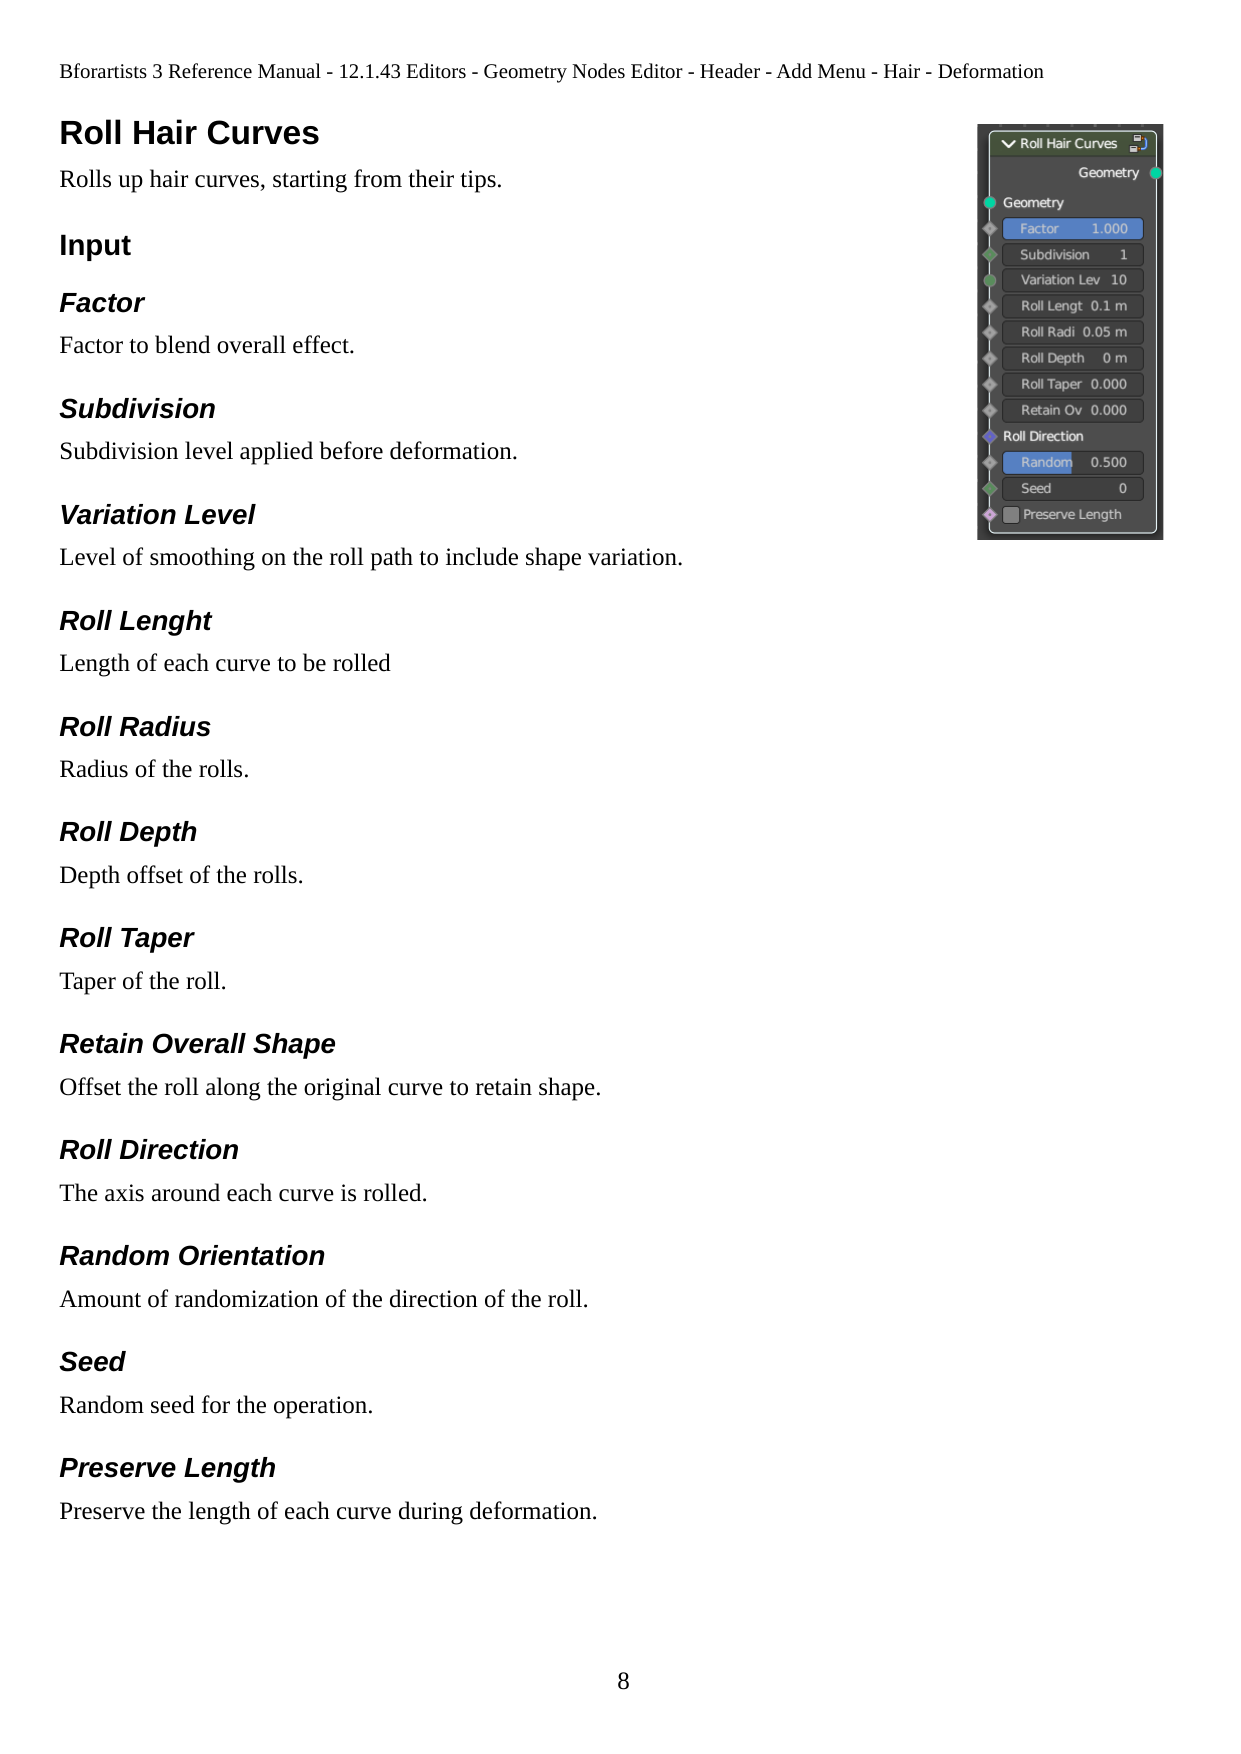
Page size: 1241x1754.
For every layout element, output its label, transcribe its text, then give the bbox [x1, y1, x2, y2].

subtitle [1164, 286, 1181, 318]
subtitle Input [59, 227, 977, 261]
subtitle Roll Taper [59, 922, 1181, 954]
text Depth offset of the rolls. [59, 860, 1181, 889]
text Offset the roll along the original curve to retain shape. [59, 1072, 1181, 1101]
subtitle Random Orientation [59, 1239, 1181, 1271]
subtitle [1164, 392, 1181, 424]
subtitle Roll Lenght [59, 604, 1181, 636]
text Taper of the roll. [59, 966, 1181, 995]
text Factor to blend overall effect. [59, 331, 977, 359]
subtitle Preserve Length [59, 1451, 1181, 1483]
text Preserve the length of each curve during deformation. [59, 1496, 1181, 1524]
subtitle Roll Radius [59, 710, 1181, 742]
text Level of smoothing on the roll path to include shape variation. [59, 542, 1181, 571]
picture [977, 124, 1164, 540]
text Subdivision level applied before deformation. [59, 436, 977, 465]
text Random seed for the operation. [59, 1390, 1181, 1419]
text The axis around each curve is rolled. [59, 1178, 1181, 1207]
text Length of each curve to be rolled [59, 648, 1181, 677]
subtitle Roll Hair Curves [59, 113, 1181, 151]
subtitle Roll Direction [59, 1134, 1181, 1166]
subtitle Roll Depth [59, 816, 1181, 848]
subtitle Retain Overall Shape [59, 1028, 1181, 1059]
subtitle [1164, 227, 1181, 261]
subtitle Factor [59, 286, 977, 318]
text Amount of randomization of the direction of the roll. [59, 1284, 1181, 1313]
subtitle [1164, 498, 1181, 530]
text Radius of the rolls. [59, 754, 1181, 783]
subtitle Variation Level [59, 498, 977, 530]
text Rolls up hair curves, starting from their tips. [59, 164, 977, 192]
subtitle Subdivision [59, 392, 977, 424]
subtitle Seed [59, 1346, 1181, 1377]
